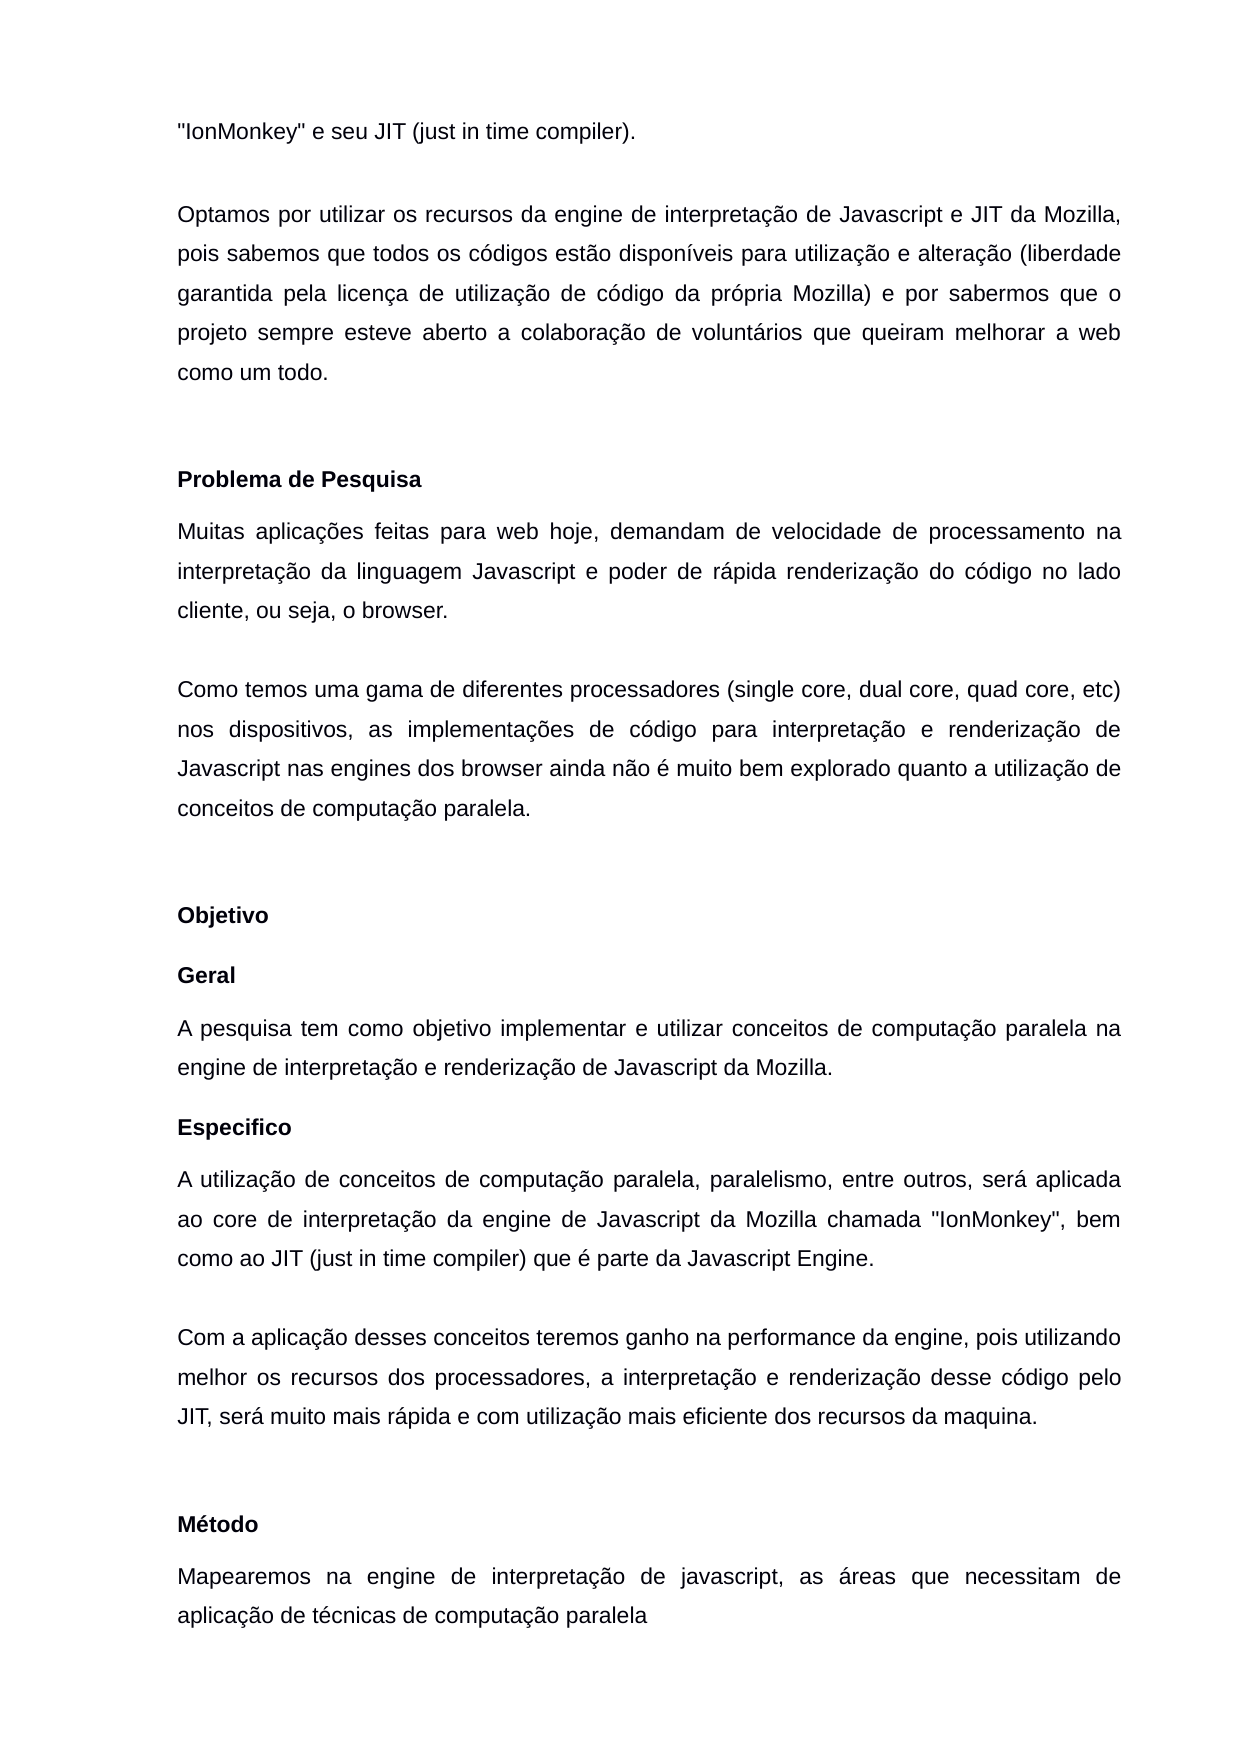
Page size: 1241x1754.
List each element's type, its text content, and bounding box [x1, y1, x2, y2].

text Como temos uma gama de diferentes processadores (single core, dual core, quad core, etc) nos dispositivos, as implementações de código para interpretação e renderização de Javascript nas engines dos browser ainda não é muito bem explorado quanto a utilização de conceitos de computação paralela. [177, 676, 1122, 821]
subtitle Objetivo [177, 902, 1122, 928]
text "IonMonkey" e seu JIT (just in time compiler). [177, 118, 1122, 144]
text Optamos por utilizar os recursos da engine de interpretação de Javascript e JIT da Mozilla, pois sabemos que todos os códigos estão disponíveis para utilização e alteração (liberdade garantida pela licença de utilização de código da própria Mozilla) e por sabermos que o projeto sempre esteve aberto a colaboração de voluntários que queiram melhorar a web como um todo. [177, 201, 1122, 385]
text A utilização de conceitos de computação paralela, paralelismo, entre outros, será aplicada ao core de interpretação da engine de Javascript da Mozilla chamada "IonMonkey", bem como ao JIT (just in time compiler) que é parte da Javascript Engine. [177, 1166, 1122, 1272]
text Mapearemos na engine de interpretação de javascript, as áreas que necessitam de aplicação de técnicas de computação paralela [177, 1563, 1122, 1628]
subtitle Geral [177, 962, 1122, 989]
text A pesquisa tem como objetivo implementar e utilizar conceitos de computação paralela na engine de interpretação e renderização de Javascript da Mozilla. [177, 1014, 1122, 1080]
subtitle Método [177, 1511, 1122, 1537]
text Com a aplicação desses conceitos teremos ganho na performance da engine, pois utilizando melhor os recursos dos processadores, a interpretação e renderização desse código pelo JIT, será muito mais rápida e com utilização mais eficiente dos recursos da maquina. [177, 1324, 1122, 1429]
subtitle Problema de Pesquisa [177, 466, 1122, 493]
subtitle Especifico [177, 1114, 1122, 1141]
text Muitas aplicações feitas para web hoje, demandam de velocidade de processamento na interpretação da linguagem Javascript e poder de rápida renderização do código no lado cliente, ou seja, o browser. [177, 518, 1122, 623]
